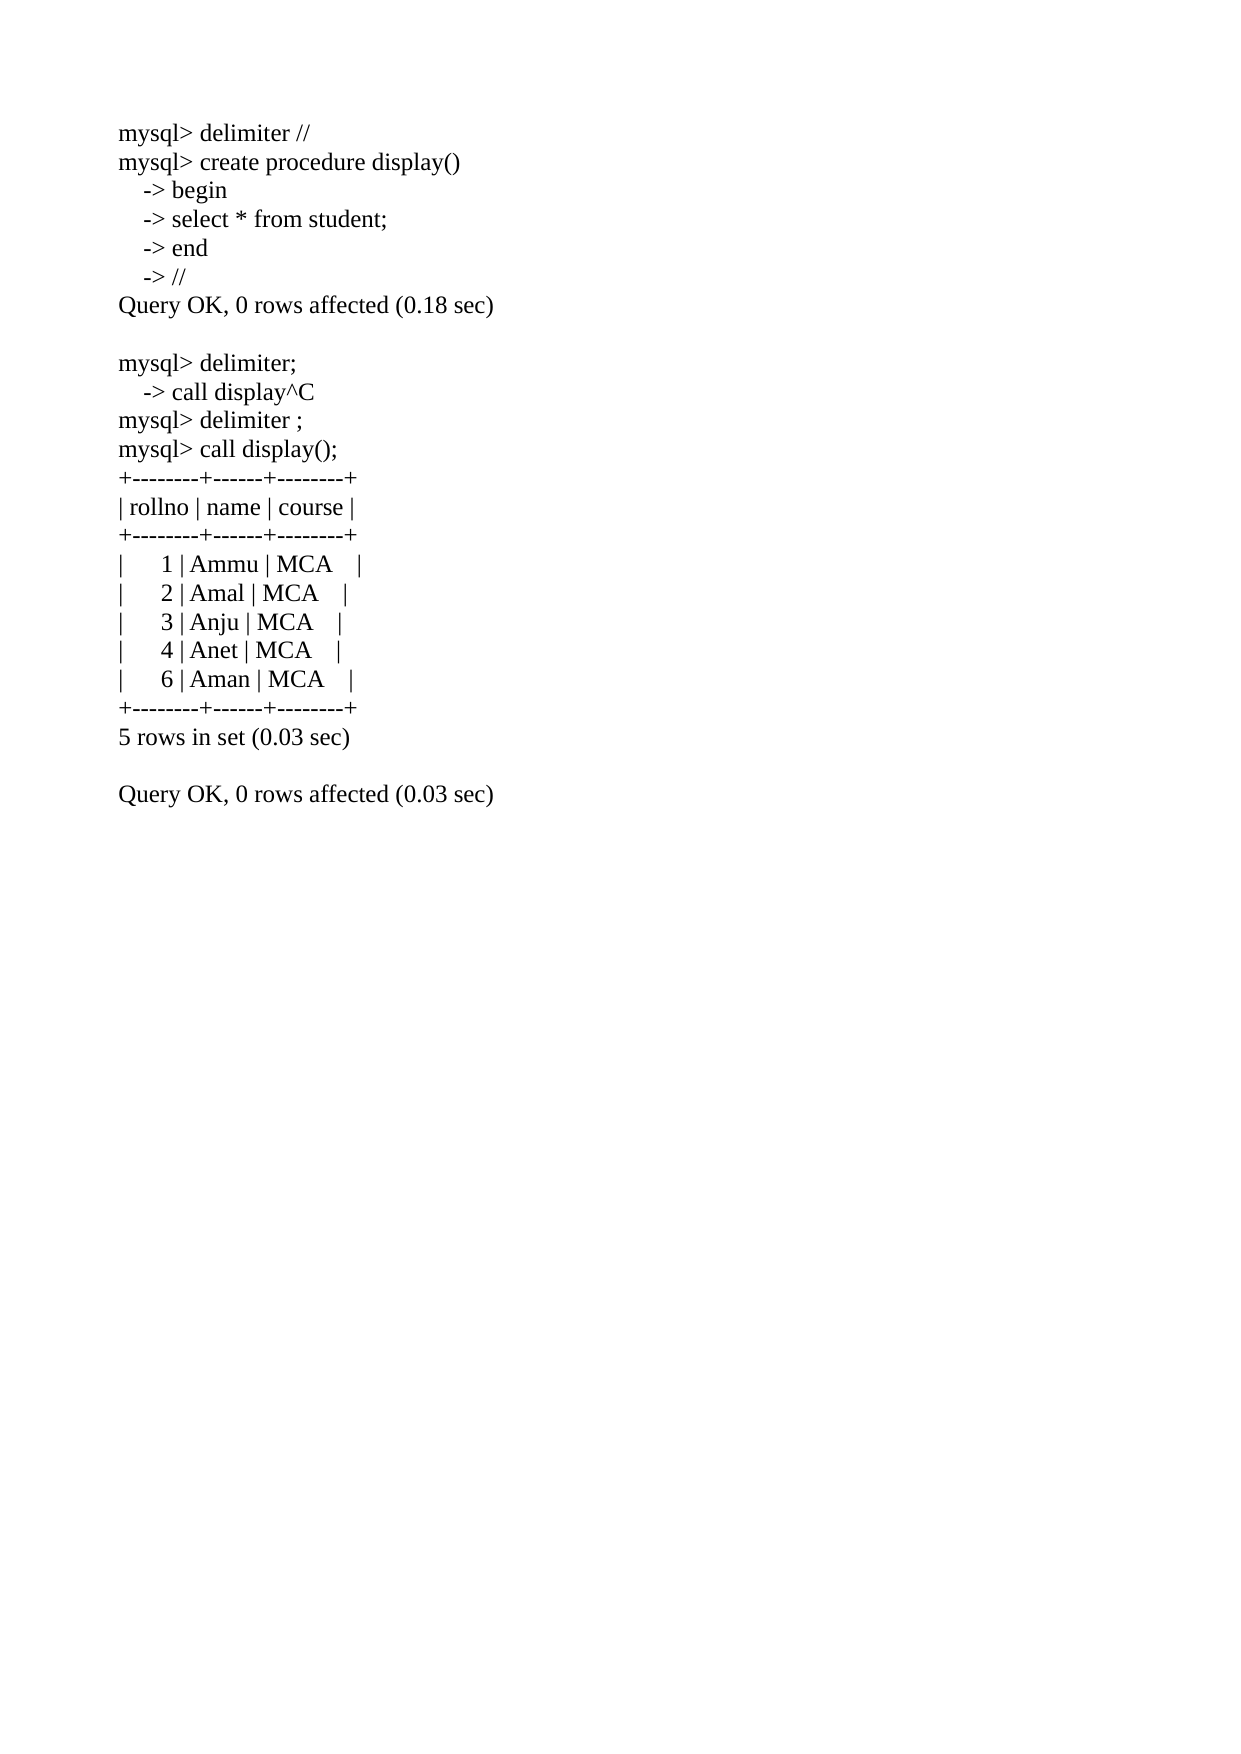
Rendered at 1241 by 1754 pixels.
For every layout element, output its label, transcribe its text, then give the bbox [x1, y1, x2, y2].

text 5 rows in set (0.03 sec) [118, 722, 1122, 751]
text mysql> delimiter ; [118, 406, 1122, 434]
text -> begin [118, 176, 1122, 204]
text mysql> create procedure display() [118, 147, 1122, 176]
text +--------+------+--------+ [118, 521, 1122, 549]
text mysql> delimiter // [118, 118, 1122, 147]
text -> call display^C [118, 377, 1122, 406]
text Query OK, 0 rows affected (0.18 sec) [118, 291, 1122, 319]
text mysql> call display(); [118, 434, 1122, 463]
text mysql> delimiter; [118, 348, 1122, 377]
text | rollno | name | course | [118, 492, 1122, 521]
text | 3 | Anju | MCA | [118, 607, 1122, 636]
text -> select * from student; [118, 204, 1122, 233]
text -> end [118, 233, 1122, 262]
text Query OK, 0 rows affected (0.03 sec) [118, 779, 1122, 808]
text | 2 | Amal | MCA | [118, 578, 1122, 607]
text | 6 | Aman | MCA | [118, 664, 1122, 693]
text | 4 | Anet | MCA | [118, 636, 1122, 664]
text +--------+------+--------+ [118, 463, 1122, 492]
text +--------+------+--------+ [118, 693, 1122, 722]
text | 1 | Ammu | MCA | [118, 549, 1122, 578]
text -> // [118, 262, 1122, 291]
